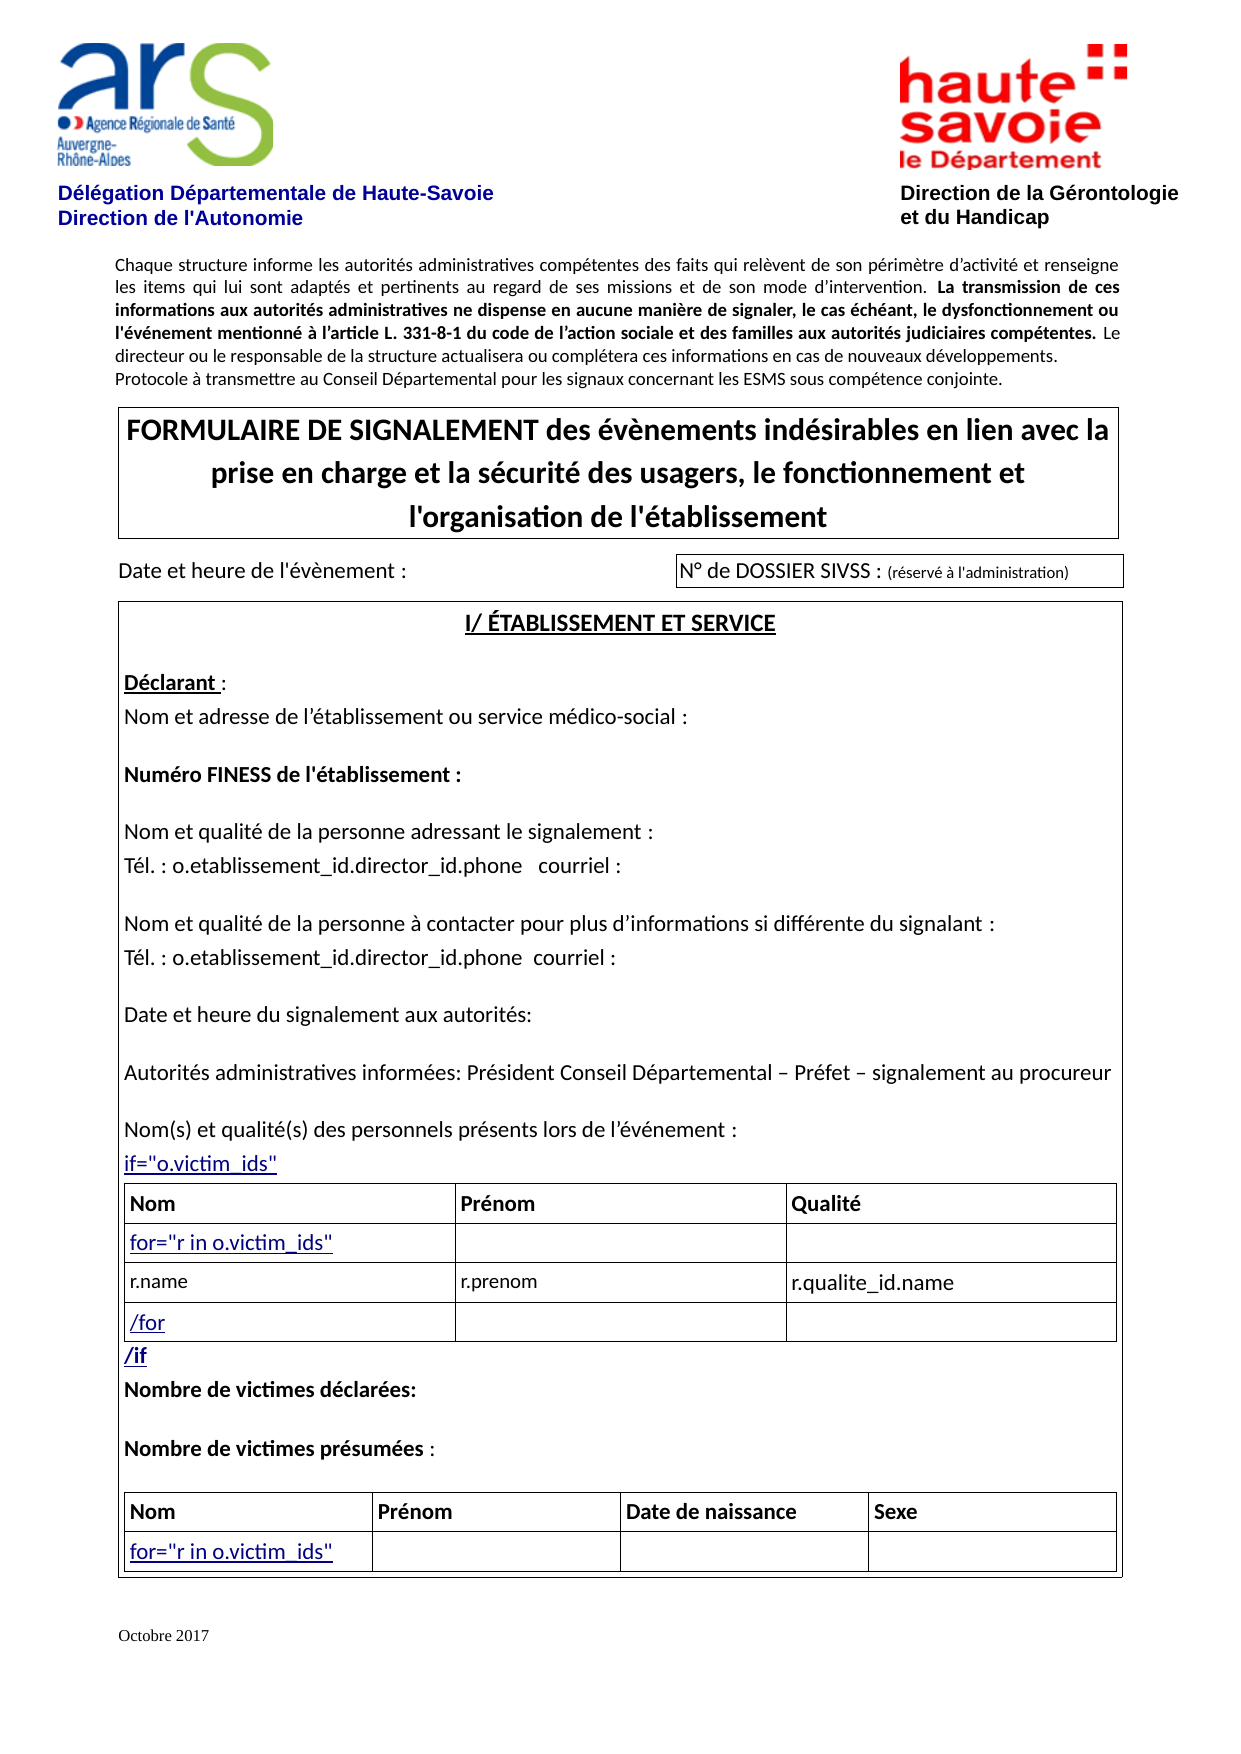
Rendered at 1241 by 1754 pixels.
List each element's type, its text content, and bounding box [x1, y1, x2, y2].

text N° de DOSSIER SIVSS : (réservé à l'administration) [677, 555, 1123, 587]
table_cell r.name [125, 1263, 455, 1302]
table_cell r.qualite_id.name [787, 1263, 1116, 1302]
table_cell [373, 1532, 620, 1571]
text Date et heure de l'évènement : [118, 557, 676, 585]
table_cell r.prenom [456, 1263, 786, 1302]
table_cell for="r in o.victim_ids" [125, 1532, 372, 1571]
text Protocole à transmettre au Conseil Départemental pour les signaux concernant les ESMS sous compétence conjointe. [115, 367, 1120, 390]
table_cell [456, 1224, 786, 1262]
text Direction de la Gérontologie et du Handicap [900, 181, 1187, 229]
table_header Nom [125, 1184, 455, 1223]
text Délégation Départementale de Haute-Savoie [58, 181, 499, 205]
text Chaque structure informe les autorités administratives compétentes des faits qui relèvent de son périmètre d’activité et renseigne les items qui lui sont adaptés et pertinents au regard de ses missions et de son mode d’intervention. La transmission de ces informations aux autorités administratives ne dispense en aucune manière de signaler, le cas échéant, le dysfonctionnement ou l'événement mentionné à l’article L. 331-8-1 du code de l’action sociale et des familles aux autorités judiciaires compétentes. Le directeur ou le responsable de la structure actualisera ou complétera ces informations en cas de nouveaux développements. [115, 253, 1120, 367]
text [676, 547, 1123, 553]
table_header I/ ÉTABLISSEMENT ET SERVICE Déclarant : Nom et adresse de l’établissement ou service médico-social : Numéro FINESS de l'établissement : Nom et qualité de la personne adressant le signalement : Tél. : o.etablissement_id.director_id.phone courriel : Nom et qualité de la personne à contacter pour plus d’informations si différente du signalant : Tél. : o.etablissement_id.director_id.phone courriel : Date et heure du signalement aux autorités: Autorités administratives informées: Président Conseil Départemental – Préfet – signalement au procureur Nom(s) et qualité(s) des personnels présents lors de l’événement : if="o.victim_ids" /if Nombre de victimes déclarées: Nombre de victimes présumées : [119, 602, 1122, 1577]
text Direction de l'Autonomie [58, 206, 499, 229]
table_cell [787, 1224, 1116, 1262]
table_header Date de naissance [621, 1493, 868, 1531]
table_header Qualité [787, 1184, 1116, 1223]
table_cell [787, 1303, 1116, 1341]
table_cell [621, 1532, 868, 1571]
table_header Prénom [456, 1184, 786, 1223]
table_header Sexe [869, 1493, 1116, 1531]
table_header Prénom [373, 1493, 620, 1531]
table_cell [869, 1532, 1116, 1571]
text FORMULAIRE DE SIGNALEMENT des évènements indésirables en lien avec la prise en charge et la sécurité des usagers, le fonctionnement et l'organisation de l'établissement [119, 408, 1118, 538]
table_cell for="r in o.victim_ids" [125, 1224, 455, 1262]
table_cell /for [125, 1303, 455, 1341]
table_header Nom [125, 1493, 372, 1531]
table_cell [456, 1303, 786, 1341]
